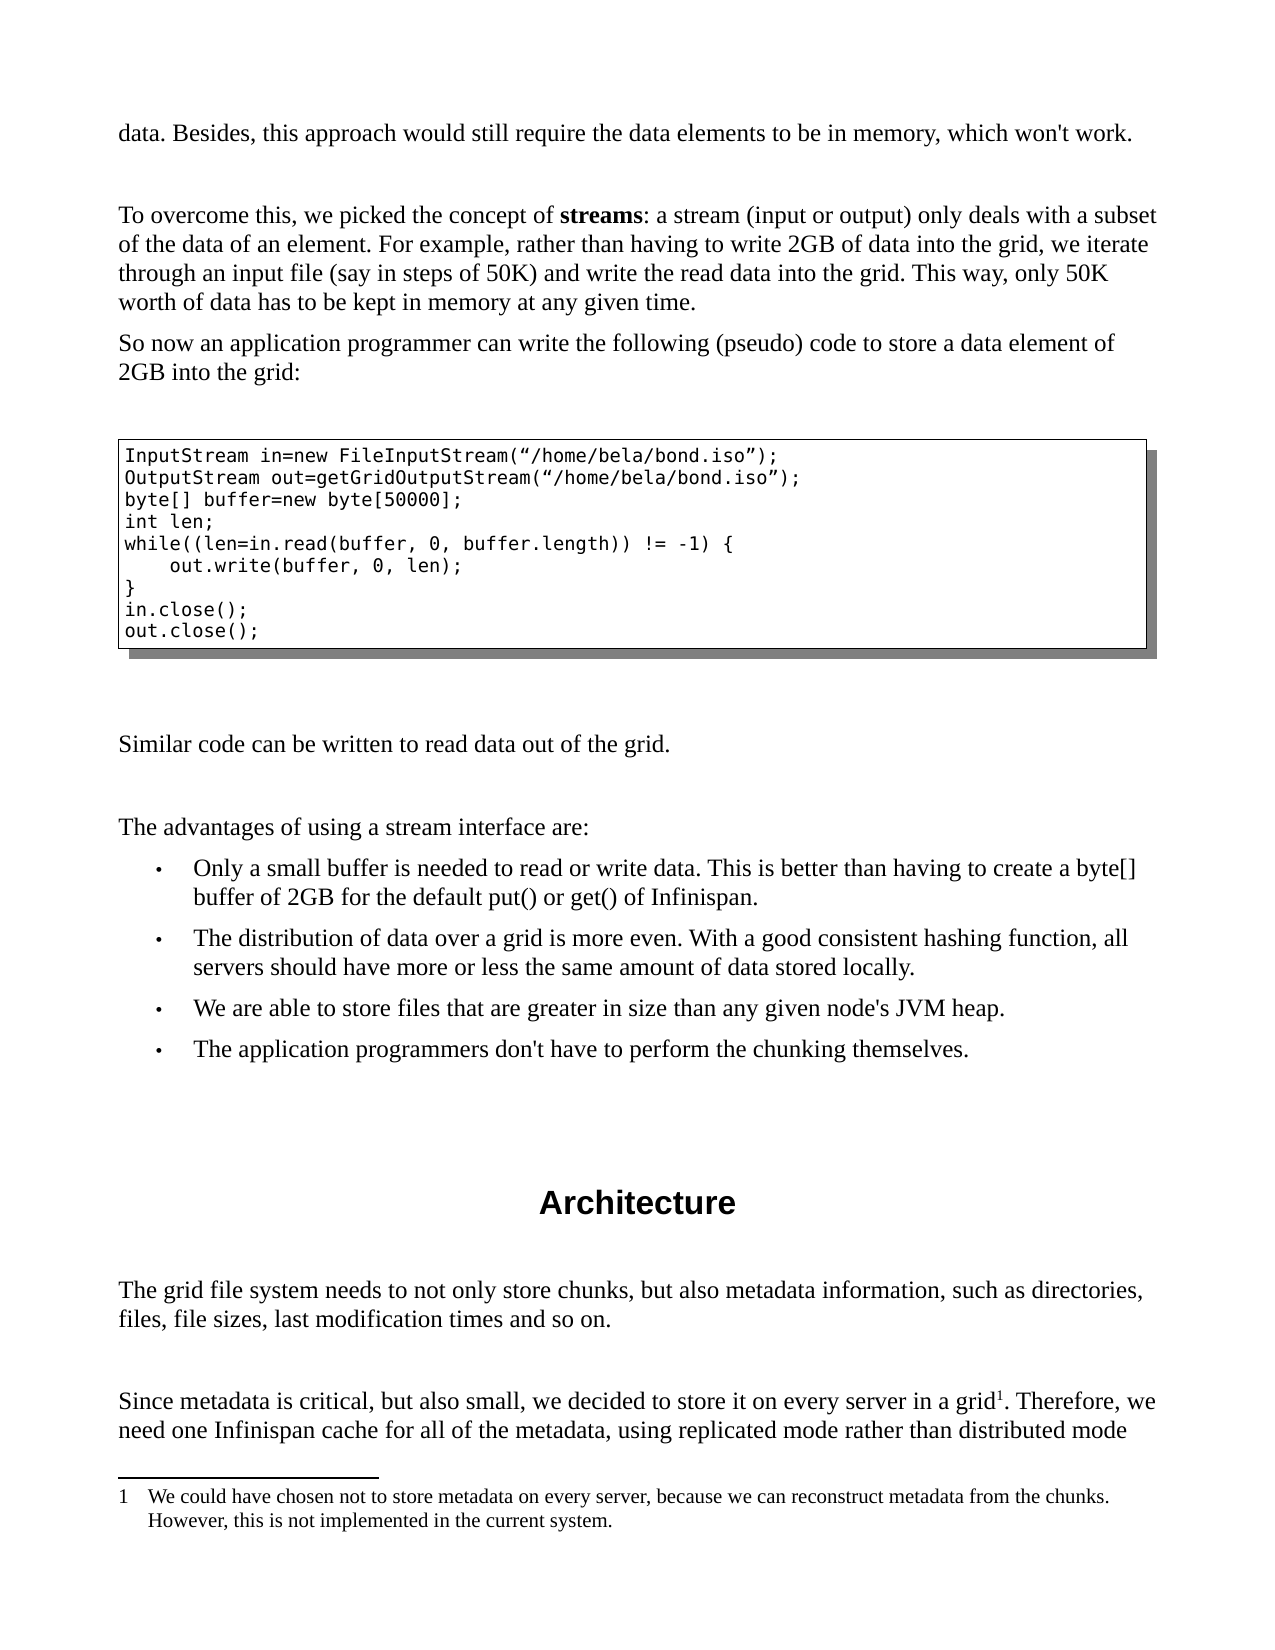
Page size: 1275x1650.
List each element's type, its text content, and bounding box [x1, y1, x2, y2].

text We could have chosen not to store metadata on every server, because we can reconstruct metadata from the chunks. However, this is not implemented in the current system. [118, 1484, 1157, 1532]
text The grid file system needs to not only store chunks, but also metadata information, such as directories, files, file sizes, last modification times and so on. [118, 1275, 1157, 1333]
list We are able to store files that are greater in size than any given node's JVM heap. [156, 993, 1157, 1022]
text data. Besides, this approach would still require the data elements to be in memory, which won't work. [118, 118, 1157, 147]
text out.close(); [119, 614, 1146, 648]
text Since metadata is critical, but also small, we decided to store it on every server in a grid. Therefore, we need one Infinispan cache for all of the metadata, using replicated mode rather than distributed mode [118, 1386, 1157, 1444]
text The advantages of using a stream interface are: [118, 812, 1157, 840]
text out.write(buffer, 0, len); [119, 549, 1146, 571]
text int len; [119, 505, 1146, 527]
text byte[] buffer=new byte[50000]; [119, 483, 1146, 505]
list The application programmers don't have to perform the chunking themselves. [156, 1034, 1157, 1063]
text So now an application programmer can write the following (pseudo) code to store a data element of 2GB into the grid: [118, 328, 1157, 386]
subtitle Architecture [118, 1183, 1157, 1221]
text in.close(); [119, 592, 1146, 614]
text OutputStream out=getGridOutputStream(“/home/bela/bond.iso”); [119, 461, 1146, 483]
text InputStream in=new FileInputStream(“/home/bela/bond.iso”); [119, 440, 1146, 461]
text while((len=in.read(buffer, 0, buffer.length)) != -1) { [119, 527, 1146, 549]
text To overcome this, we picked the concept of streams: a stream (input or output) only deals with a subset of the data of an element. For example, rather than having to write 2GB of data into the grid, we iterate through an input file (say in steps of 50K) and write the read data into the grid. This way, only 50K worth of data has to be kept in memory at any given time. [118, 201, 1157, 316]
list Only a small buffer is needed to read or write data. This is better than having to create a byte[] buffer of 2GB for the default put() or get() of Infinispan. [156, 853, 1157, 910]
list The distribution of data over a grid is more even. With a good consistent hashing function, all servers should have more or less the same amount of data stored locally. [156, 923, 1157, 980]
text } [119, 571, 1146, 592]
text Similar code can be written to read data out of the grid. [118, 729, 1157, 758]
